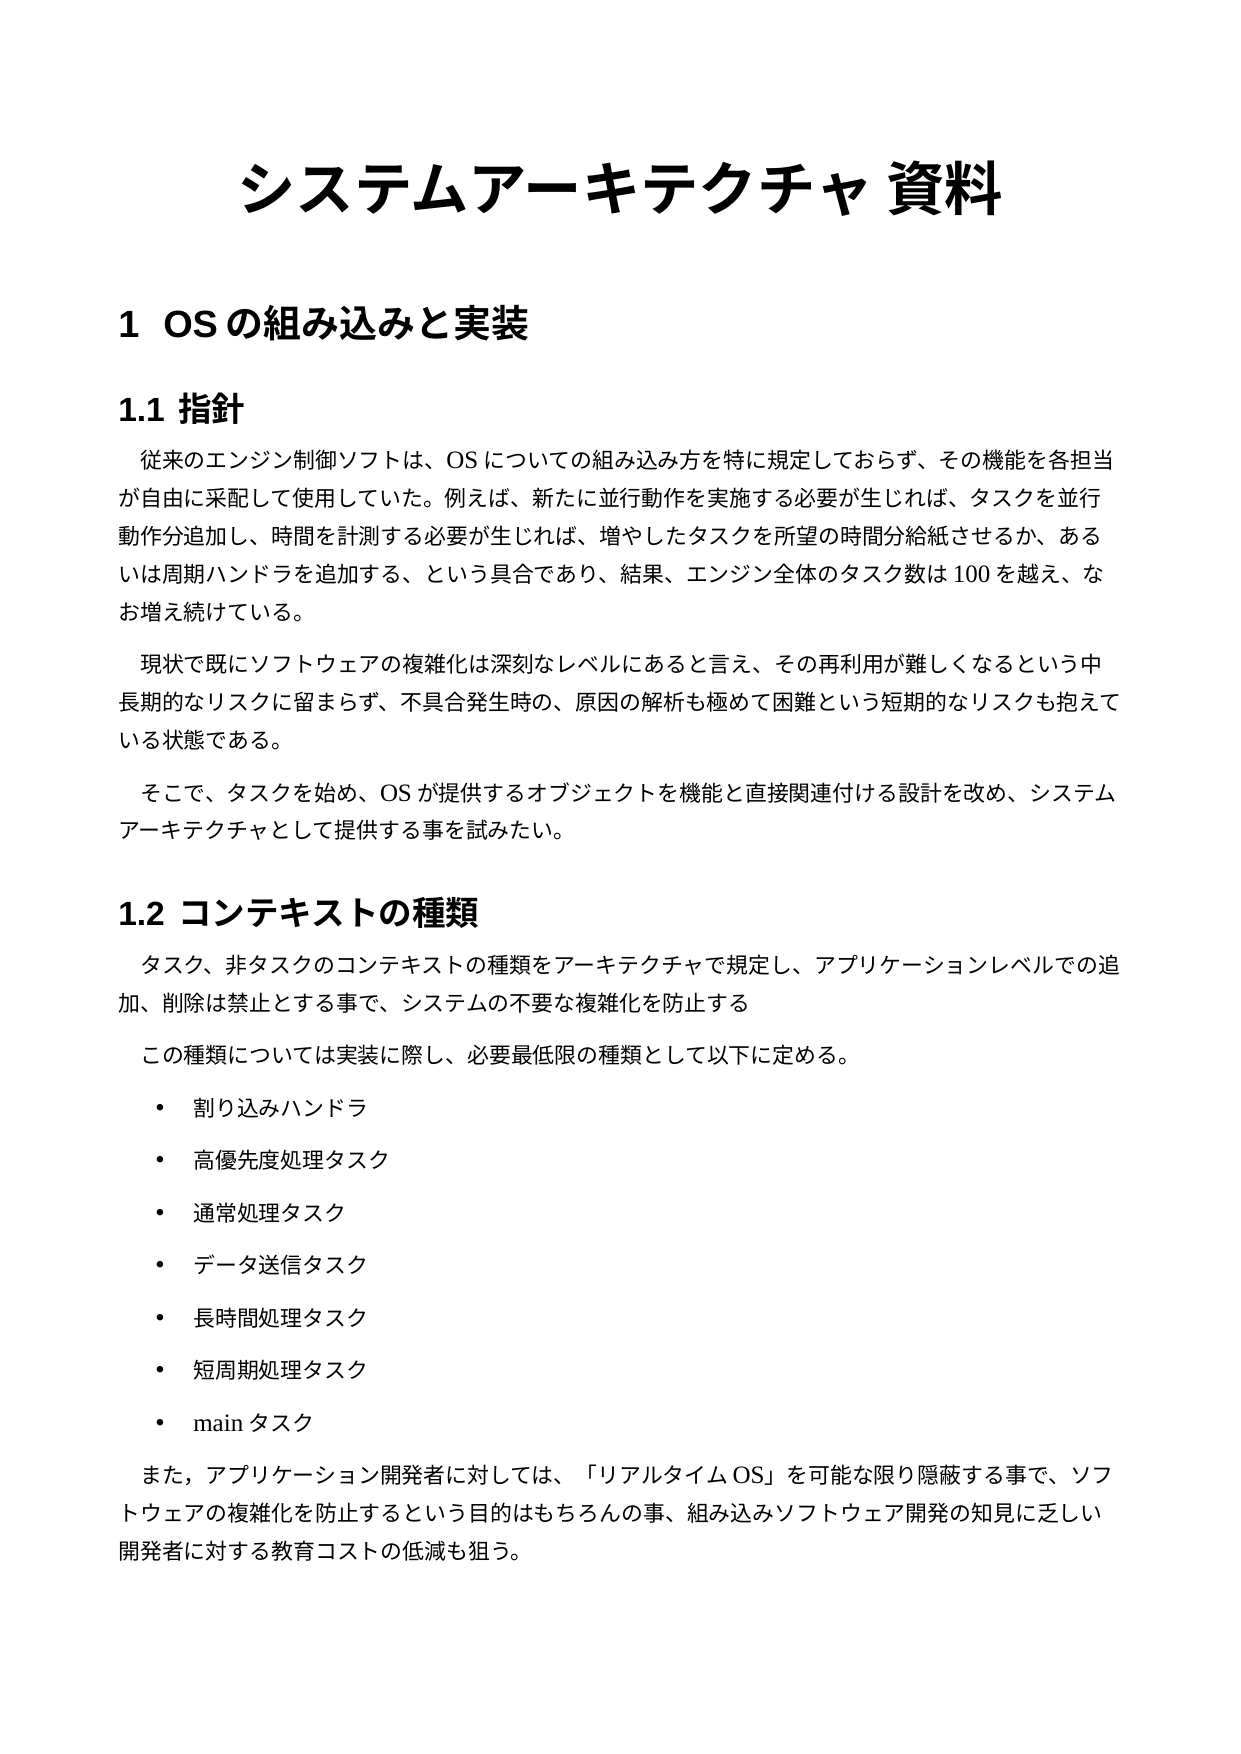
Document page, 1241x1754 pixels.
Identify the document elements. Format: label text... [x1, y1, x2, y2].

text 現状で既にソフトウェアの複雑化は深刻なレベルにあると言え、その再利用が難しくなるという中長期的なリスクに留まらず、不具合発生時の、原因の解析も極めて困難という短期的なリスクも抱えている状態である。 [118, 647, 1122, 755]
list mainタスク [156, 1406, 1122, 1437]
text タスク、非タスクのコンテキストの種類をアーキテクチャで規定し、アプリケーションレベルでの追加、削除は禁止とする事で、システムの不要な複雑化を防止する [118, 948, 1122, 1017]
list 長時間処理タスク [156, 1301, 1122, 1332]
subtitle 指針 [118, 382, 1122, 431]
list 高優先度処理タスク [156, 1143, 1122, 1175]
text また，アプリケーション開発者に対しては、「リアルタイムOS」を可能な限り隠蔽する事で、ソフトウェアの複雑化を防止するという目的はもちろんの事、組み込みソフトウェア開発の知見に乏しい開発者に対する教育コストの低減も狙う。 [118, 1458, 1122, 1566]
text そこで、タスクを始め、OSが提供するオブジェクトを機能と直接関連付ける設計を改め、システムアーキテクチャとして提供する事を試みたい。 [118, 776, 1122, 845]
list 通常処理タスク [156, 1196, 1122, 1227]
title システムアーキテクチャ 資料 [118, 143, 1122, 228]
list データ送信タスク [156, 1248, 1122, 1280]
text この種類については実装に際し、必要最低限の種類として以下に定める。 [118, 1038, 1122, 1070]
subtitle OSの組み込みと実装 [118, 294, 1122, 349]
list 短周期処理タスク [156, 1353, 1122, 1385]
text 従来のエンジン制御ソフトは、OSについての組み込み方を特に規定しておらず、その機能を各担当が自由に采配して使用していた。例えば、新たに並行動作を実施する必要が生じれば、タスクを並行動作分追加し、時間を計測する必要が生じれば、増やしたタスクを所望の時間分給紙させるか、あるいは周期ハンドラを追加する、という具合であり、結果、エンジン全体のタスク数は100を越え、なお増え続けている。 [118, 443, 1122, 626]
list 割り込みハンドラ [156, 1091, 1122, 1122]
subtitle コンテキストの種類 [118, 887, 1122, 935]
